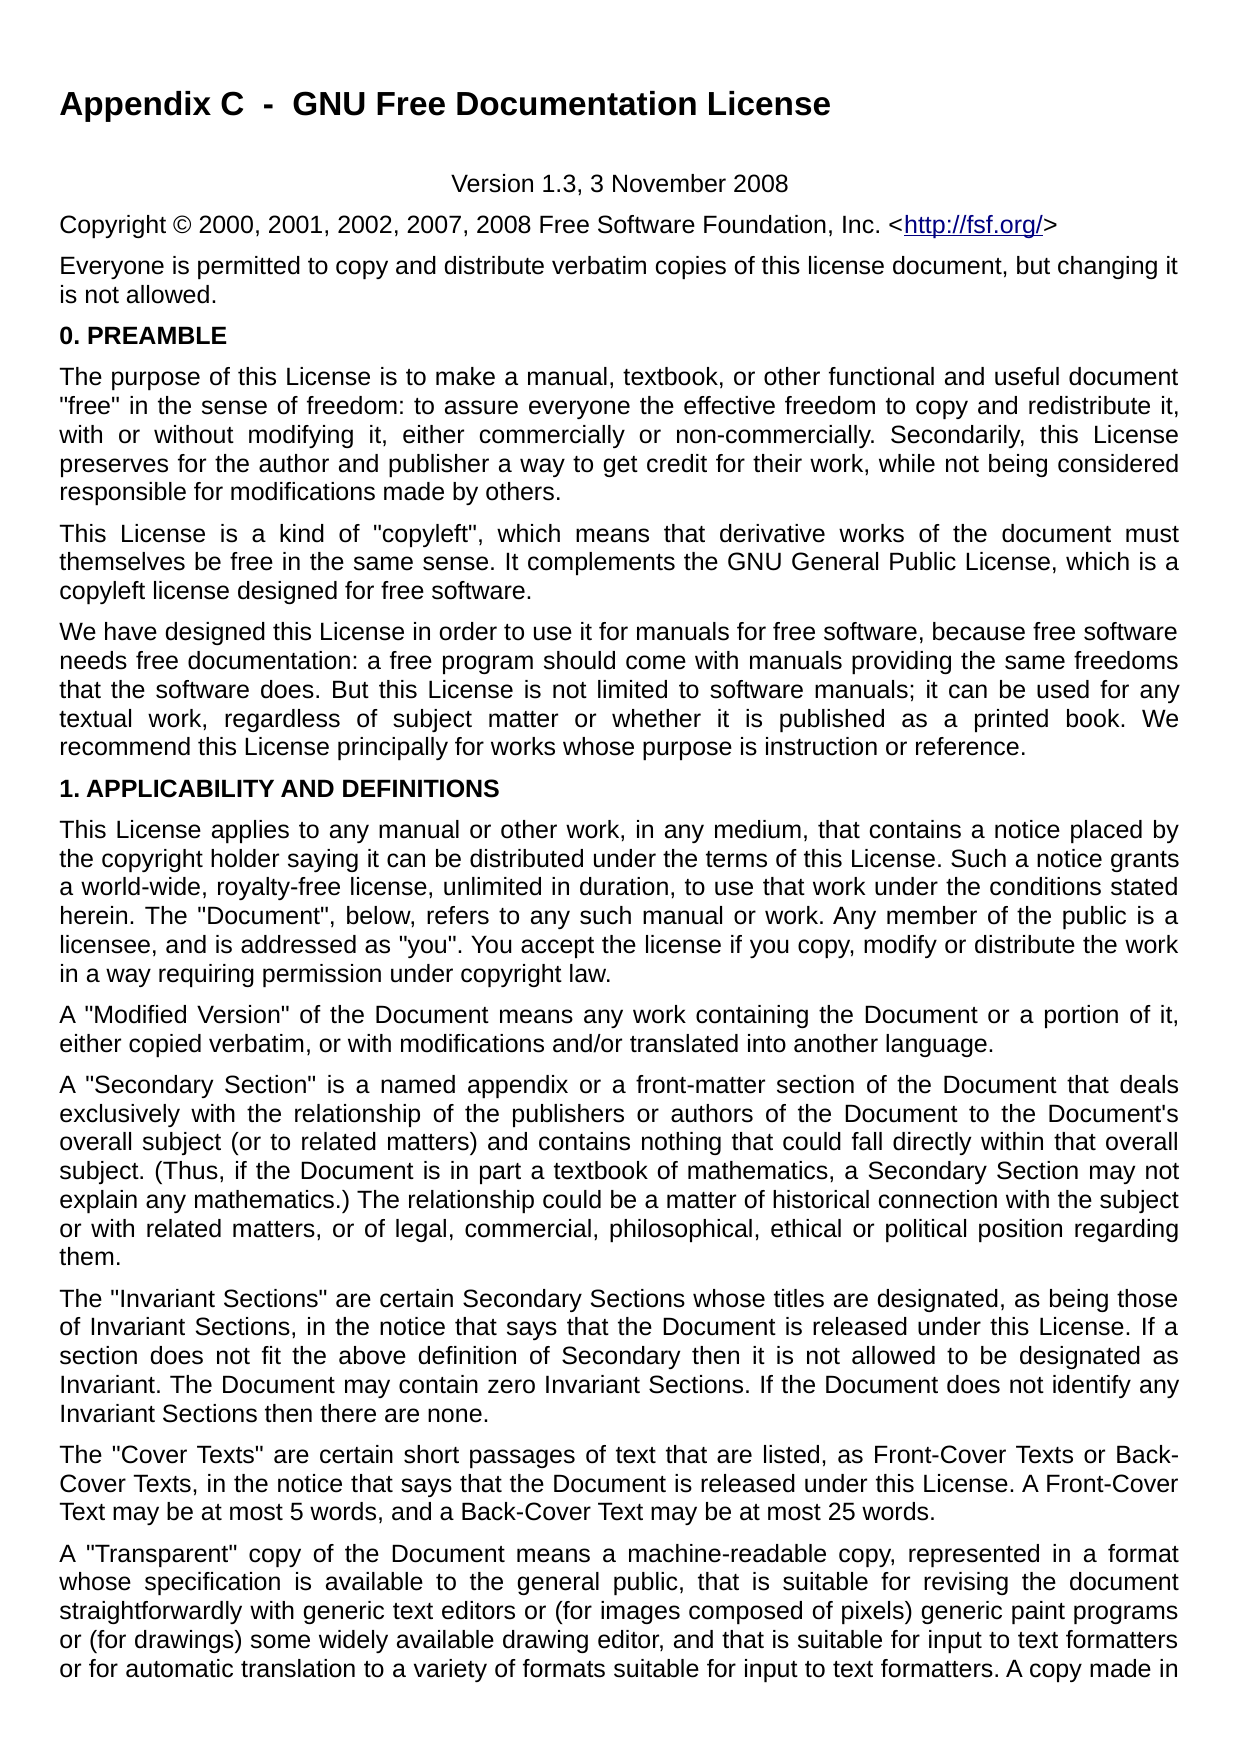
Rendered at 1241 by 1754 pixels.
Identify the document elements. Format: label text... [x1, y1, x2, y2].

text Version 1.3, 3 November 2008 [59, 168, 1181, 197]
text 1. APPLICABILITY AND DEFINITIONS [59, 773, 1181, 802]
text A "Transparent" copy of the Document means a machine-readable copy, represented in a format whose specification is available to the general public, that is suitable for revising the document straightforwardly with generic text editors or (for images composed of pixels) generic paint programs or (for drawings) some widely available drawing editor, and that is suitable for input to text formatters or for automatic translation to a variety of formats suitable for input to text formatters. A copy made in [59, 1538, 1181, 1682]
text This License applies to any manual or other work, in any medium, that contains a notice placed by the copyright holder saying it can be distributed under the terms of this License. Such a notice grants a world-wide, royalty-free license, unlimited in duration, to use that work under the conditions stated herein. The "Document", below, refers to any such manual or work. Any member of the public is a licensee, and is addressed as "you". You accept the license if you copy, modify or distribute the work in a way requiring permission under copyright law. [59, 815, 1181, 987]
text The purpose of this License is to make a manual, textbook, or other functional and useful document "free" in the sense of freedom: to assure everyone the effective freedom to copy and redistribute it, with or without modifying it, either commercially or non-commercially. Secondarily, this License preserves for the author and publisher a way to get credit for their work, while not being considered responsible for modifications made by others. [59, 362, 1181, 506]
subtitle Appendix C - GNU Free Documentation License [59, 84, 1181, 122]
text 0. PREAMBLE [59, 321, 1181, 350]
text Copyright © 2000, 2001, 2002, 2007, 2008 Free Software Foundation, Inc. <http://fsf.org/> [59, 210, 1181, 238]
text Everyone is permitted to copy and distribute verbatim copies of this license document, but changing it is not allowed. [59, 251, 1181, 308]
text A "Secondary Section" is a named appendix or a front-matter section of the Document that deals exclusively with the relationship of the publishers or authors of the Document to the Document's overall subject (or to related matters) and contains nothing that could fall directly within that overall subject. (Thus, if the Document is in part a textbook of mathematics, a Secondary Section may not explain any mathematics.) The relationship could be a matter of historical connection with the subject or with related matters, or of legal, commercial, philosophical, ethical or political position regarding them. [59, 1070, 1181, 1271]
text We have designed this License in order to use it for manuals for free software, because free software needs free documentation: a free program should come with manuals providing the same freedoms that the software does. But this License is not limited to software manuals; it can be used for any textual work, regardless of subject matter or whether it is published as a printed book. We recommend this License principally for works whose purpose is instruction or reference. [59, 617, 1181, 761]
text The "Invariant Sections" are certain Secondary Sections whose titles are designated, as being those of Invariant Sections, in the notice that says that the Document is released under this License. If a section does not fit the above definition of Secondary then it is not allowed to be designated as Invariant. The Document may contain zero Invariant Sections. If the Document does not identify any Invariant Sections then there are none. [59, 1283, 1181, 1427]
text The "Cover Texts" are certain short passages of text that are listed, as Front-Cover Texts or Back-Cover Texts, in the notice that says that the Document is released under this License. A Front-Cover Text may be at most 5 words, and a Back-Cover Text may be at most 25 words. [59, 1440, 1181, 1526]
text A "Modified Version" of the Document means any work containing the Document or a portion of it, either copied verbatim, or with modifications and/or translated into another language. [59, 1000, 1181, 1057]
text This License is a kind of "copyleft", which means that derivative works of the document must themselves be free in the same sense. It complements the GNU General Public License, which is a copyleft license designed for free software. [59, 518, 1181, 605]
